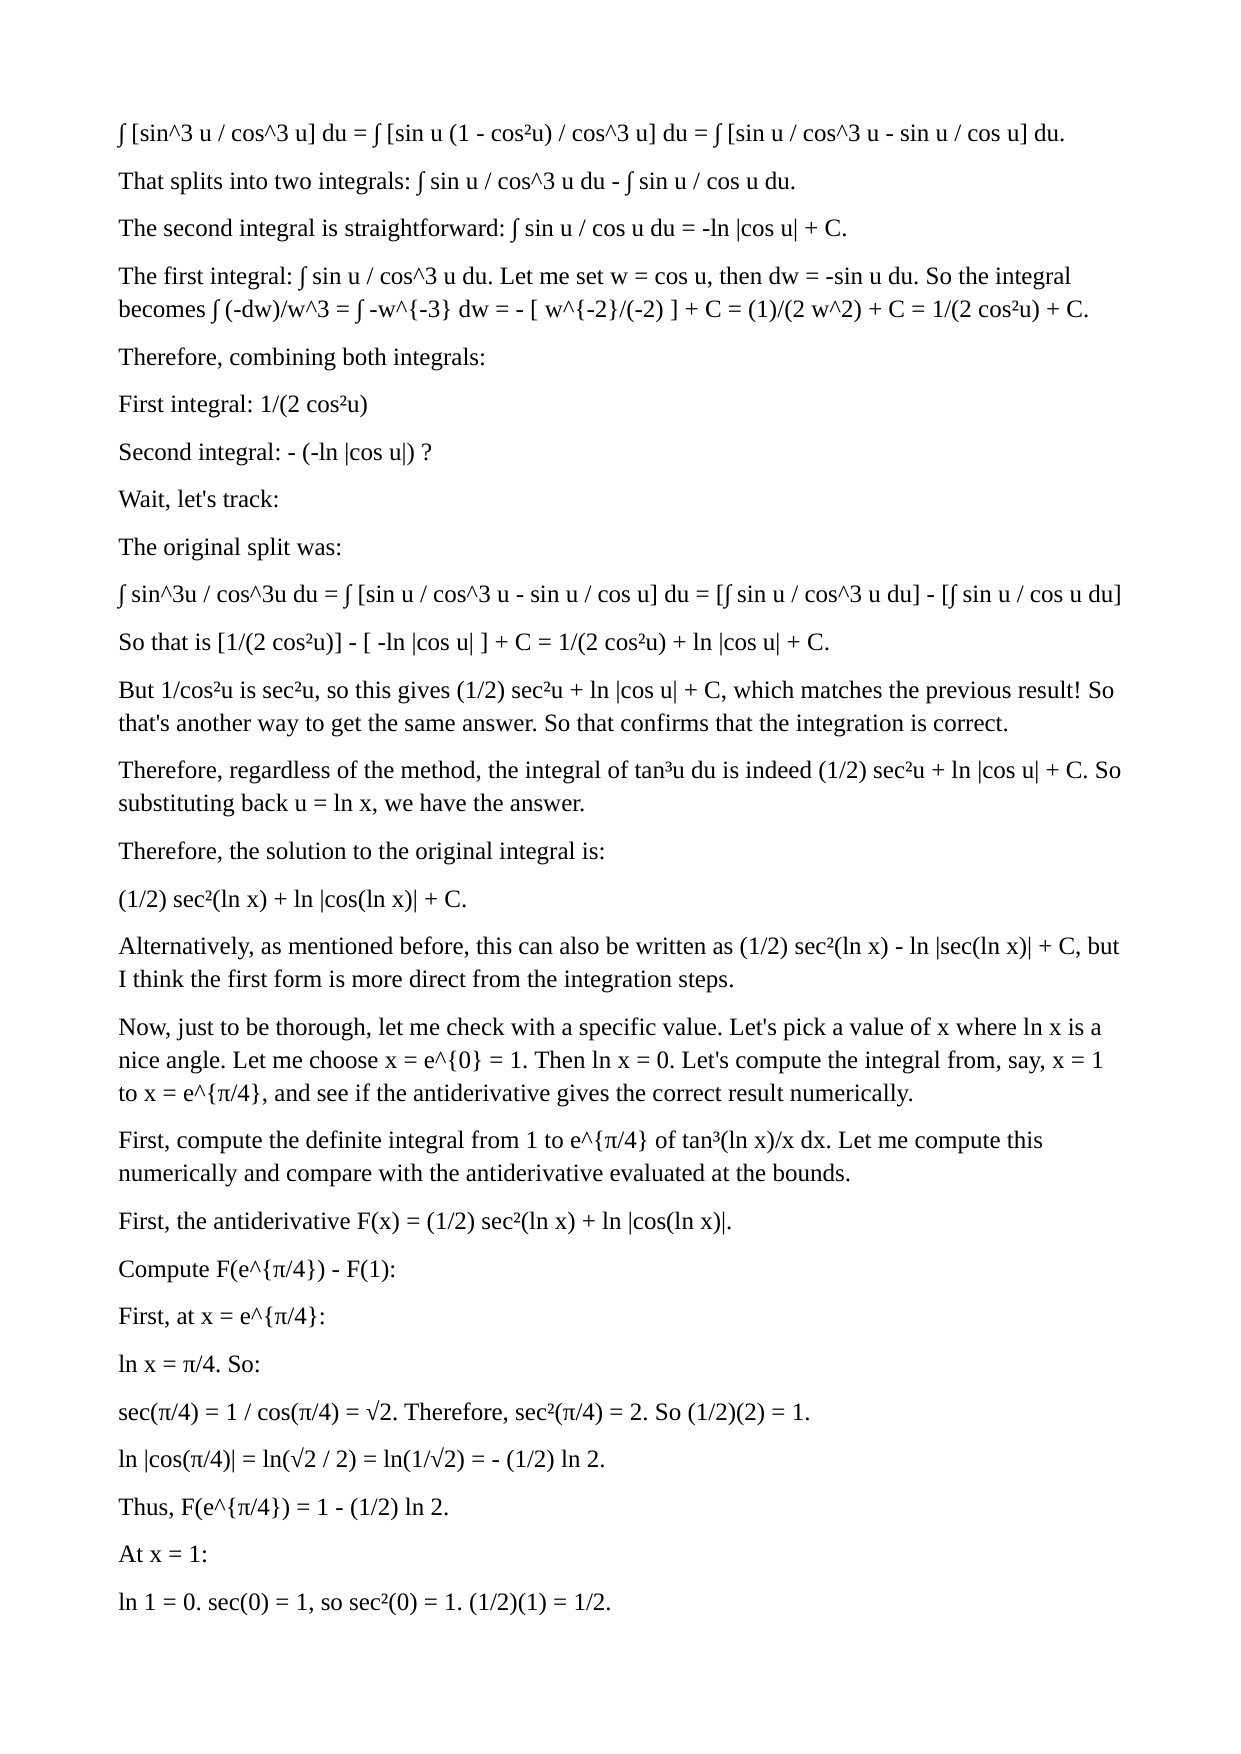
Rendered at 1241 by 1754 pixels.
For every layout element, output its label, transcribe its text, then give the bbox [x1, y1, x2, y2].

text First, compute the definite integral from 1 to e^{π/4} of tan³(ln x)/x dx. Let me compute this numerically and compare with the antiderivative evaluated at the bounds. [118, 1126, 1122, 1187]
text The second integral is straightforward: ∫ sin u / cos u du = -ln |cos u| + C. [118, 213, 1122, 242]
text ln 1 = 0. sec(0) = 1, so sec²(0) = 1. (1/2)(1) = 1/2. [118, 1587, 1122, 1616]
text Alternatively, as mentioned before, this can also be written as (1/2) sec²(ln x) - ln |sec(ln x)| + C, but I think the first form is more direct from the integration steps. [118, 931, 1122, 993]
text (1/2) sec²(ln x) + ln |cos(ln x)| + C. [118, 884, 1122, 912]
text ∫ [sin^3 u / cos^3 u] du = ∫ [sin u (1 - cos²u) / cos^3 u] du = ∫ [sin u / cos^3 u - sin u / cos u] du. [118, 118, 1122, 147]
text First integral: 1/(2 cos²u) [118, 389, 1122, 418]
text Second integral: - (-ln |cos u|) ? [118, 437, 1122, 466]
text Compute F(e^{π/4}) - F(1): [118, 1254, 1122, 1282]
text Therefore, combining both integrals: [118, 342, 1122, 370]
text The first integral: ∫ sin u / cos^3 u du. Let me set w = cos u, then dw = -sin u du. So the integral becomes ∫ (-dw)/w^3 = ∫ -w^{-3} dw = - [ w^{-2}/(-2) ] + C = (1)/(2 w^2) + C = 1/(2 cos²u) + C. [118, 261, 1122, 323]
text Therefore, regardless of the method, the integral of tan³u du is indeed (1/2) sec²u + ln |cos u| + C. So substituting back u = ln x, we have the answer. [118, 755, 1122, 817]
text Wait, let's track: [118, 484, 1122, 513]
text ln |cos(π/4)| = ln(√2 / 2) = ln(1/√2) = - (1/2) ln 2. [118, 1444, 1122, 1473]
text ln x = π/4. So: [118, 1349, 1122, 1378]
text ∫ sin^3u / cos^3u du = ∫ [sin u / cos^3 u - sin u / cos u] du = [∫ sin u / cos^3 u du] - [∫ sin u / cos u du] [118, 579, 1122, 608]
text First, the antiderivative F(x) = (1/2) sec²(ln x) + ln |cos(ln x)|. [118, 1206, 1122, 1235]
text Therefore, the solution to the original integral is: [118, 836, 1122, 865]
text Thus, F(e^{π/4}) = 1 - (1/2) ln 2. [118, 1492, 1122, 1521]
text Now, just to be thorough, let me check with a specific value. Let's pick a value of x where ln x is a nice angle. Let me choose x = e^{0} = 1. Then ln x = 0. Let's compute the integral from, say, x = 1 to x = e^{π/4}, and see if the antiderivative gives the correct result numerically. [118, 1012, 1122, 1107]
text sec(π/4) = 1 / cos(π/4) = √2. Therefore, sec²(π/4) = 2. So (1/2)(2) = 1. [118, 1397, 1122, 1425]
text That splits into two integrals: ∫ sin u / cos^3 u du - ∫ sin u / cos u du. [118, 166, 1122, 194]
text So that is [1/(2 cos²u)] - [ -ln |cos u| ] + C = 1/(2 cos²u) + ln |cos u| + C. [118, 627, 1122, 656]
text The original split was: [118, 532, 1122, 561]
text But 1/cos²u is sec²u, so this gives (1/2) sec²u + ln |cos u| + C, which matches the previous result! So that's another way to get the same answer. So that confirms that the integration is correct. [118, 675, 1122, 737]
text First, at x = e^{π/4}: [118, 1301, 1122, 1330]
text At x = 1: [118, 1539, 1122, 1568]
